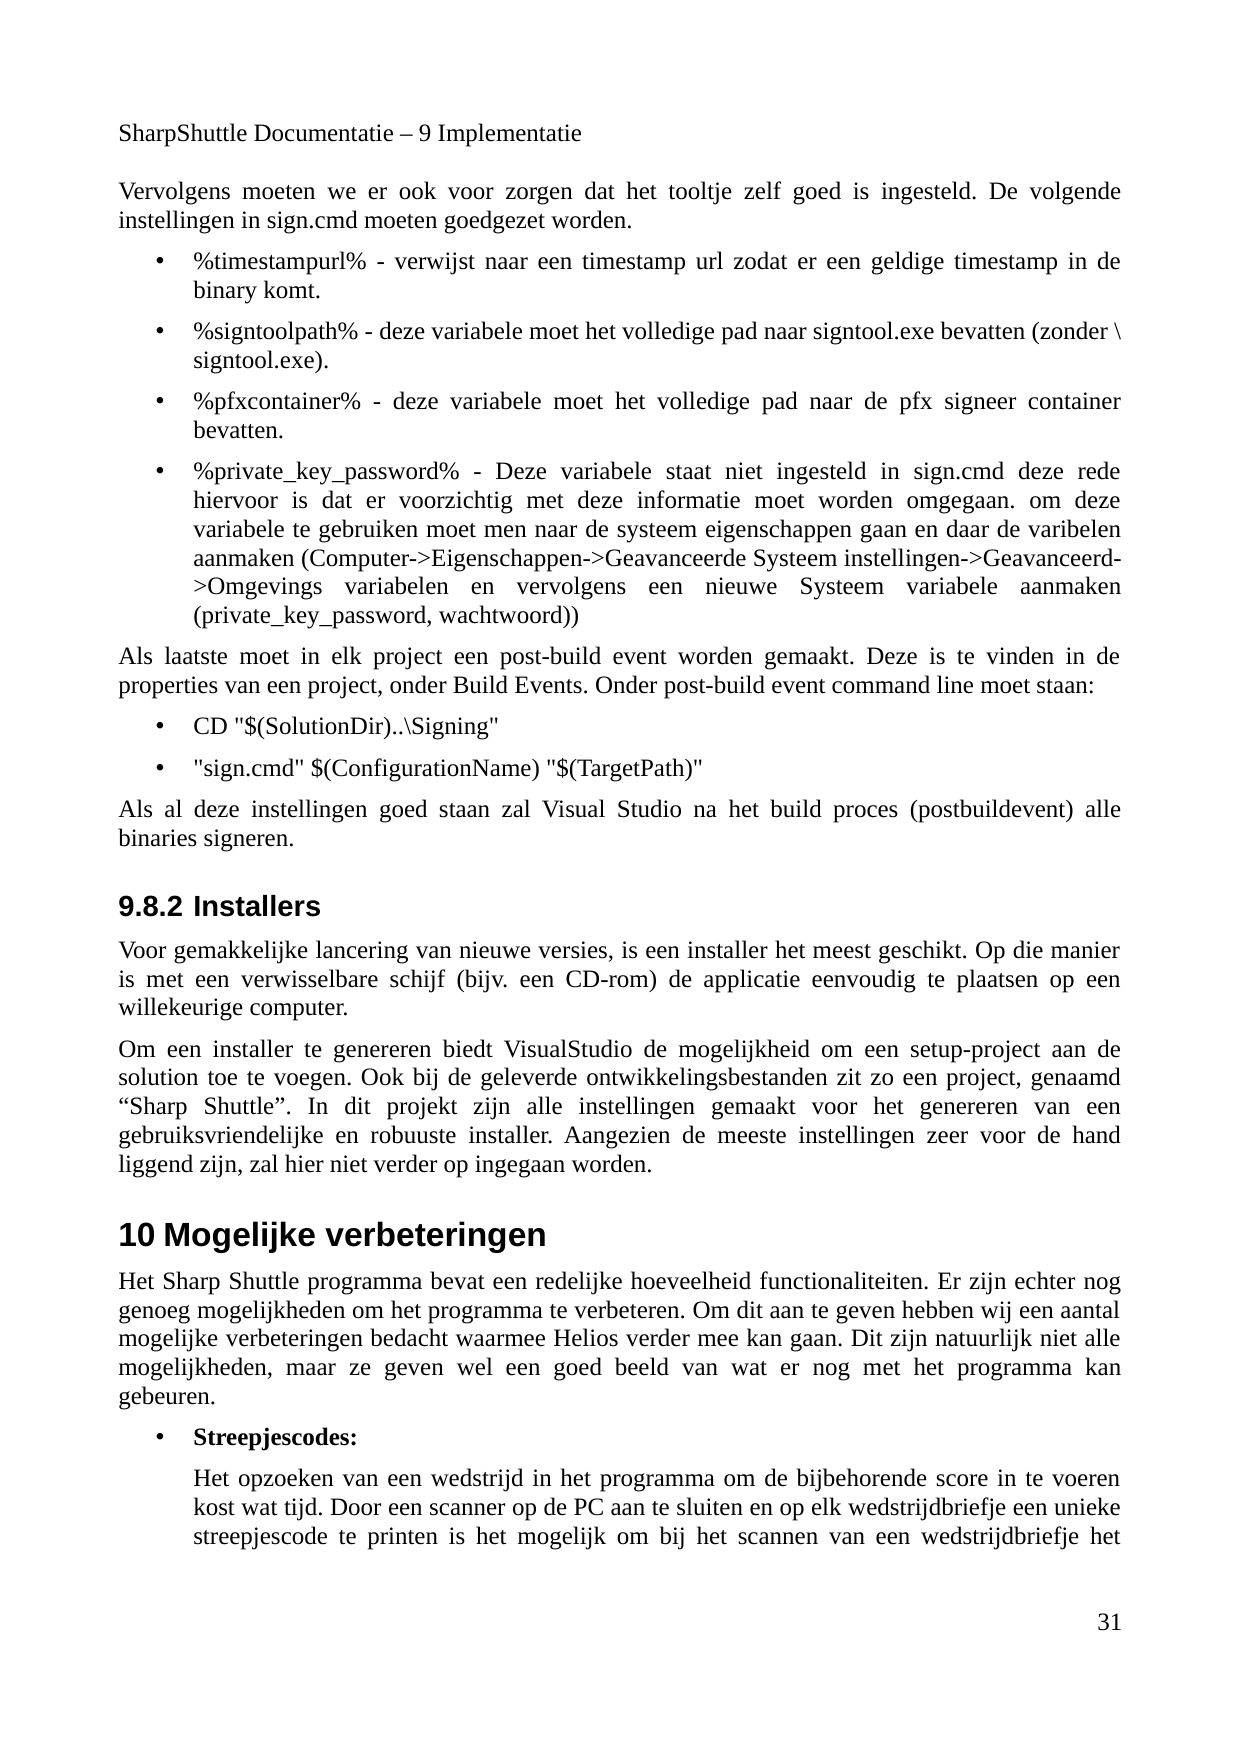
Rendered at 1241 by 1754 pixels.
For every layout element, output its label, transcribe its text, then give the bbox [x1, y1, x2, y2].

text Als laatste moet in elk project een post-build event worden gemaakt. Deze is te vinden in de properties van een project, onder Build Events. Onder post-build event command line moet staan: [118, 641, 1122, 699]
list %timestampurl% - verwijst naar een timestamp url zodat er een geldige timestamp in de binary komt. [156, 246, 1122, 304]
text Vervolgens moeten we er ook voor zorgen dat het tooltje zelf goed is ingesteld. De volgende instellingen in sign.cmd moeten goedgezet worden. [118, 176, 1122, 234]
list %private_key_password% - Deze variabele staat niet ingesteld in sign.cmd deze rede hiervoor is dat er voorzichtig met deze informatie moet worden omgegaan. om deze variabele te gebruiken moet men naar de systeem eigenschappen gaan en daar de varibelen aanmaken (Computer->Eigenschappen->Geavanceerde Systeem instellingen->Geavanceerd->Omgevings variabelen en vervolgens een nieuwe Systeem variabele aanmaken (private_key_password, wachtwoord)) [156, 456, 1122, 629]
list Streepjescodes: [156, 1422, 1122, 1451]
text Als al deze instellingen goed staan zal Visual Studio na het build proces (postbuildevent) alle binaries signeren. [118, 794, 1122, 851]
list CD "$(SolutionDir)..\Signing" [156, 711, 1122, 740]
list Het opzoeken van een wedstrijd in het programma om de bijbehorende score in te voeren kost wat tijd. Door een scanner op de PC aan te sluiten en op elk wedstrijdbriefje een unieke streepjescode te printen is het mogelijk om bij het scannen van een wedstrijdbriefje het [156, 1463, 1122, 1550]
text Voor gemakkelijke lancering van nieuwe versies, is een installer het meest geschikt. Op die manier is met een verwisselbare schijf (bijv. een CD-rom) de applicatie eenvoudig te plaatsen op een willekeurige computer. [118, 935, 1122, 1021]
subtitle Mogelijke verbeteringen [118, 1215, 1122, 1253]
list "sign.cmd" $(ConfigurationName) "$(TargetPath)" [156, 753, 1122, 781]
list %signtoolpath% - deze variabele moet het volledige pad naar signtool.exe bevatten (zonder \signtool.exe). [156, 316, 1122, 374]
list %pfxcontainer% - deze variabele moet het volledige pad naar de pfx signeer container bevatten. [156, 386, 1122, 444]
text Om een installer te genereren biedt VisualStudio de mogelijkheid om een setup-project aan de solution toe te voegen. Ook bij de geleverde ontwikkelingsbestanden zit zo een project, genaamd “Sharp Shuttle”. In dit projekt zijn alle instellingen gemaakt voor het genereren van een gebruiksvriendelijke en robuuste installer. Aangezien de meeste instellingen zeer voor de hand liggend zijn, zal hier niet verder op ingegaan worden. [118, 1034, 1122, 1177]
subtitle Installers [118, 889, 1122, 922]
text Het Sharp Shuttle programma bevat een redelijke hoeveelheid functionaliteiten. Er zijn echter nog genoeg mogelijkheden om het programma te verbeteren. Om dit aan te geven hebben wij een aantal mogelijke verbeteringen bedacht waarmee Helios verder mee kan gaan. Dit zijn natuurlijk niet alle mogelijkheden, maar ze geven wel een goed beeld van wat er nog met het programma kan gebeuren. [118, 1266, 1122, 1410]
